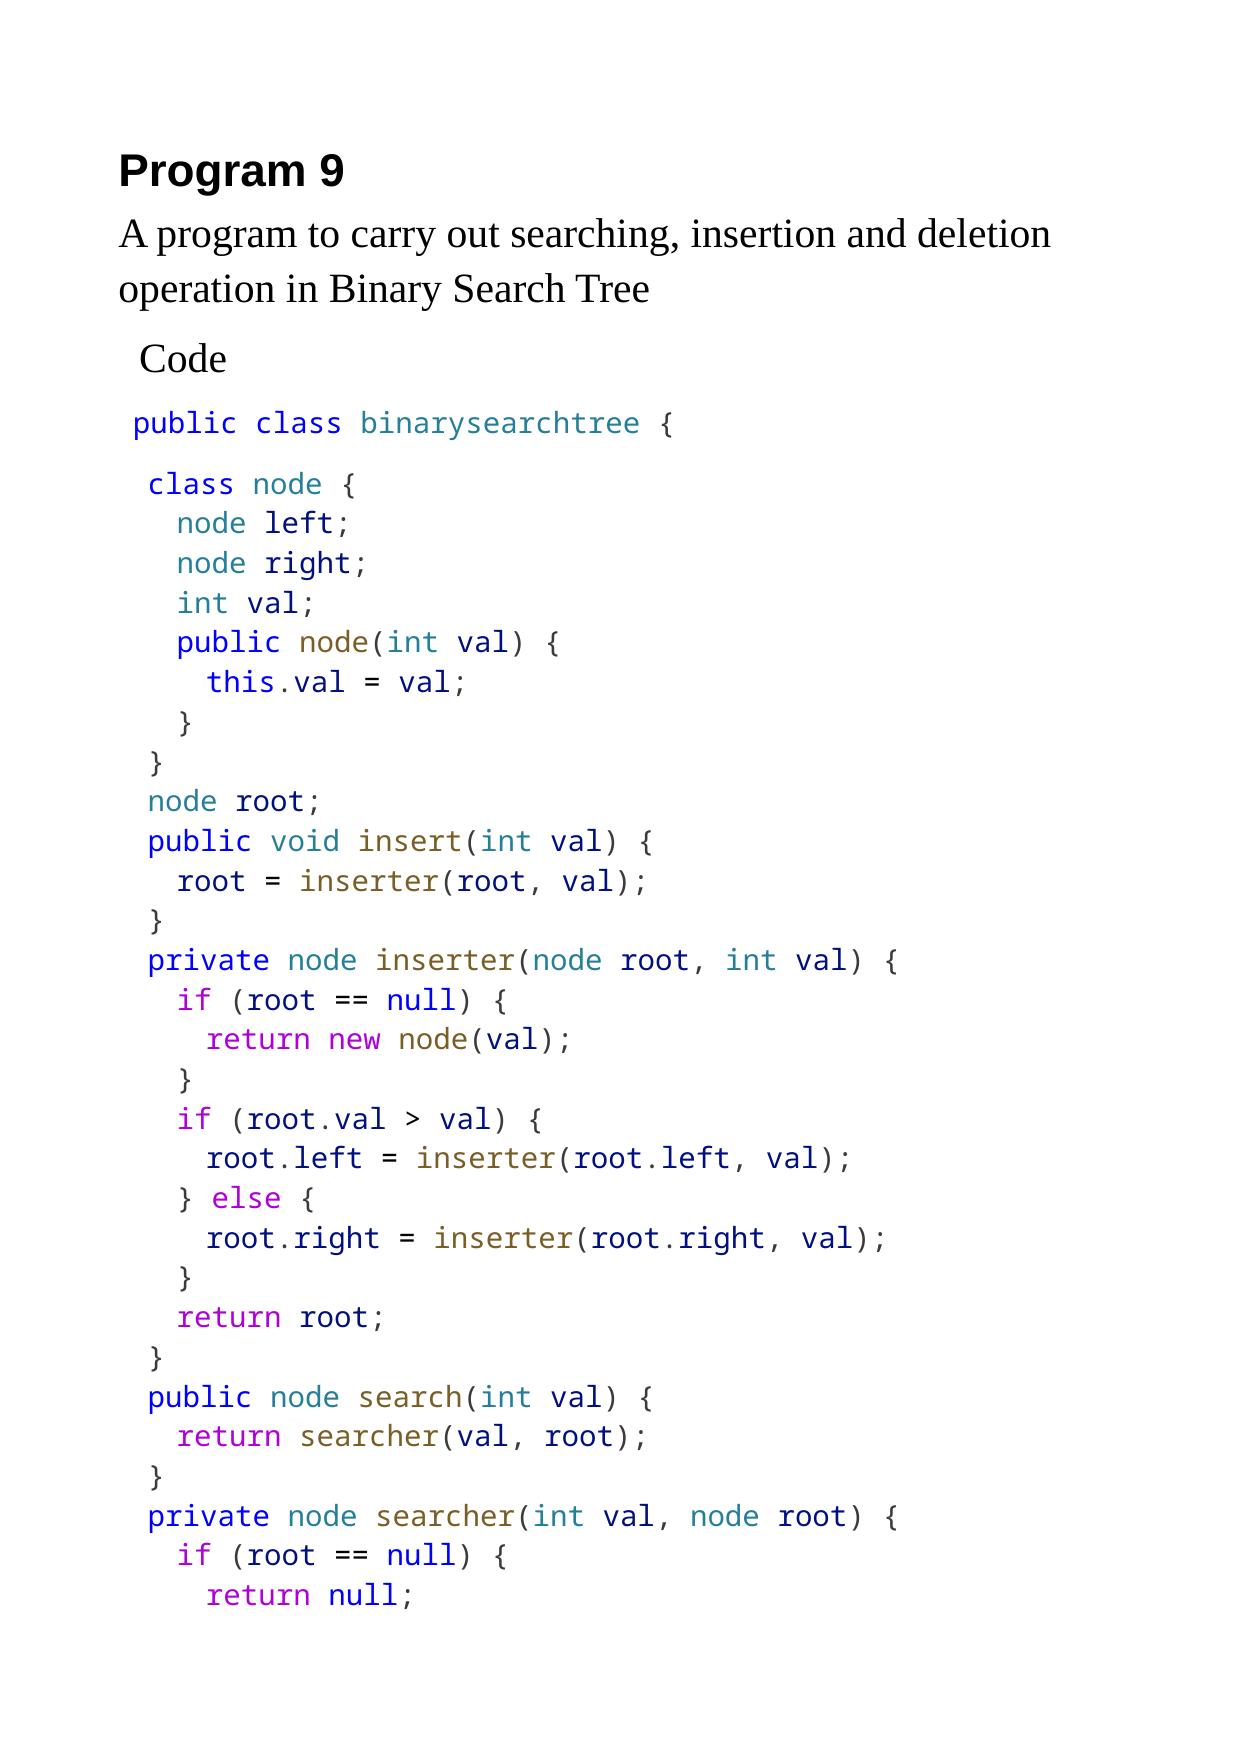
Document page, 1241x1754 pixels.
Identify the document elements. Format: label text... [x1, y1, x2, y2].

text if (root.val > val) { [118, 1098, 1157, 1138]
text public class binarysearchtree { [118, 403, 1157, 442]
text Code [118, 333, 1157, 381]
text int val; [118, 582, 1157, 622]
text public void insert(int val) { [118, 820, 1157, 860]
text this.val = val; [118, 661, 1157, 701]
text root.right = inserter(root.right, val); [118, 1217, 1157, 1257]
text root.left = inserter(root.left, val); [118, 1138, 1157, 1177]
text node right; [118, 542, 1157, 582]
text } [118, 1455, 1157, 1495]
subtitle Program 9 [118, 143, 1157, 196]
text if (root == null) { [118, 1534, 1157, 1574]
text } [118, 701, 1157, 741]
text return root; [118, 1296, 1157, 1336]
text if (root == null) { [118, 979, 1157, 1019]
text } else { [118, 1177, 1157, 1217]
text root = inserter(root, val); [118, 860, 1157, 899]
text public node(int val) { [118, 622, 1157, 661]
text } [118, 899, 1157, 939]
text node left; [118, 503, 1157, 542]
text private node searcher(int val, node root) { [118, 1495, 1157, 1534]
text return searcher(val, root); [118, 1416, 1157, 1455]
text class node { [118, 463, 1157, 503]
text public node search(int val) { [118, 1376, 1157, 1416]
text return null; [118, 1574, 1157, 1614]
text private node inserter(node root, int val) { [118, 939, 1157, 979]
text A program to carry out searching, insertion and deletion operation in Binary Search Tree [118, 208, 1157, 311]
text node root; [118, 781, 1157, 820]
text } [118, 1257, 1157, 1296]
text } [118, 1336, 1157, 1376]
text } [118, 1058, 1157, 1098]
text return new node(val); [118, 1019, 1157, 1058]
text } [118, 741, 1157, 781]
